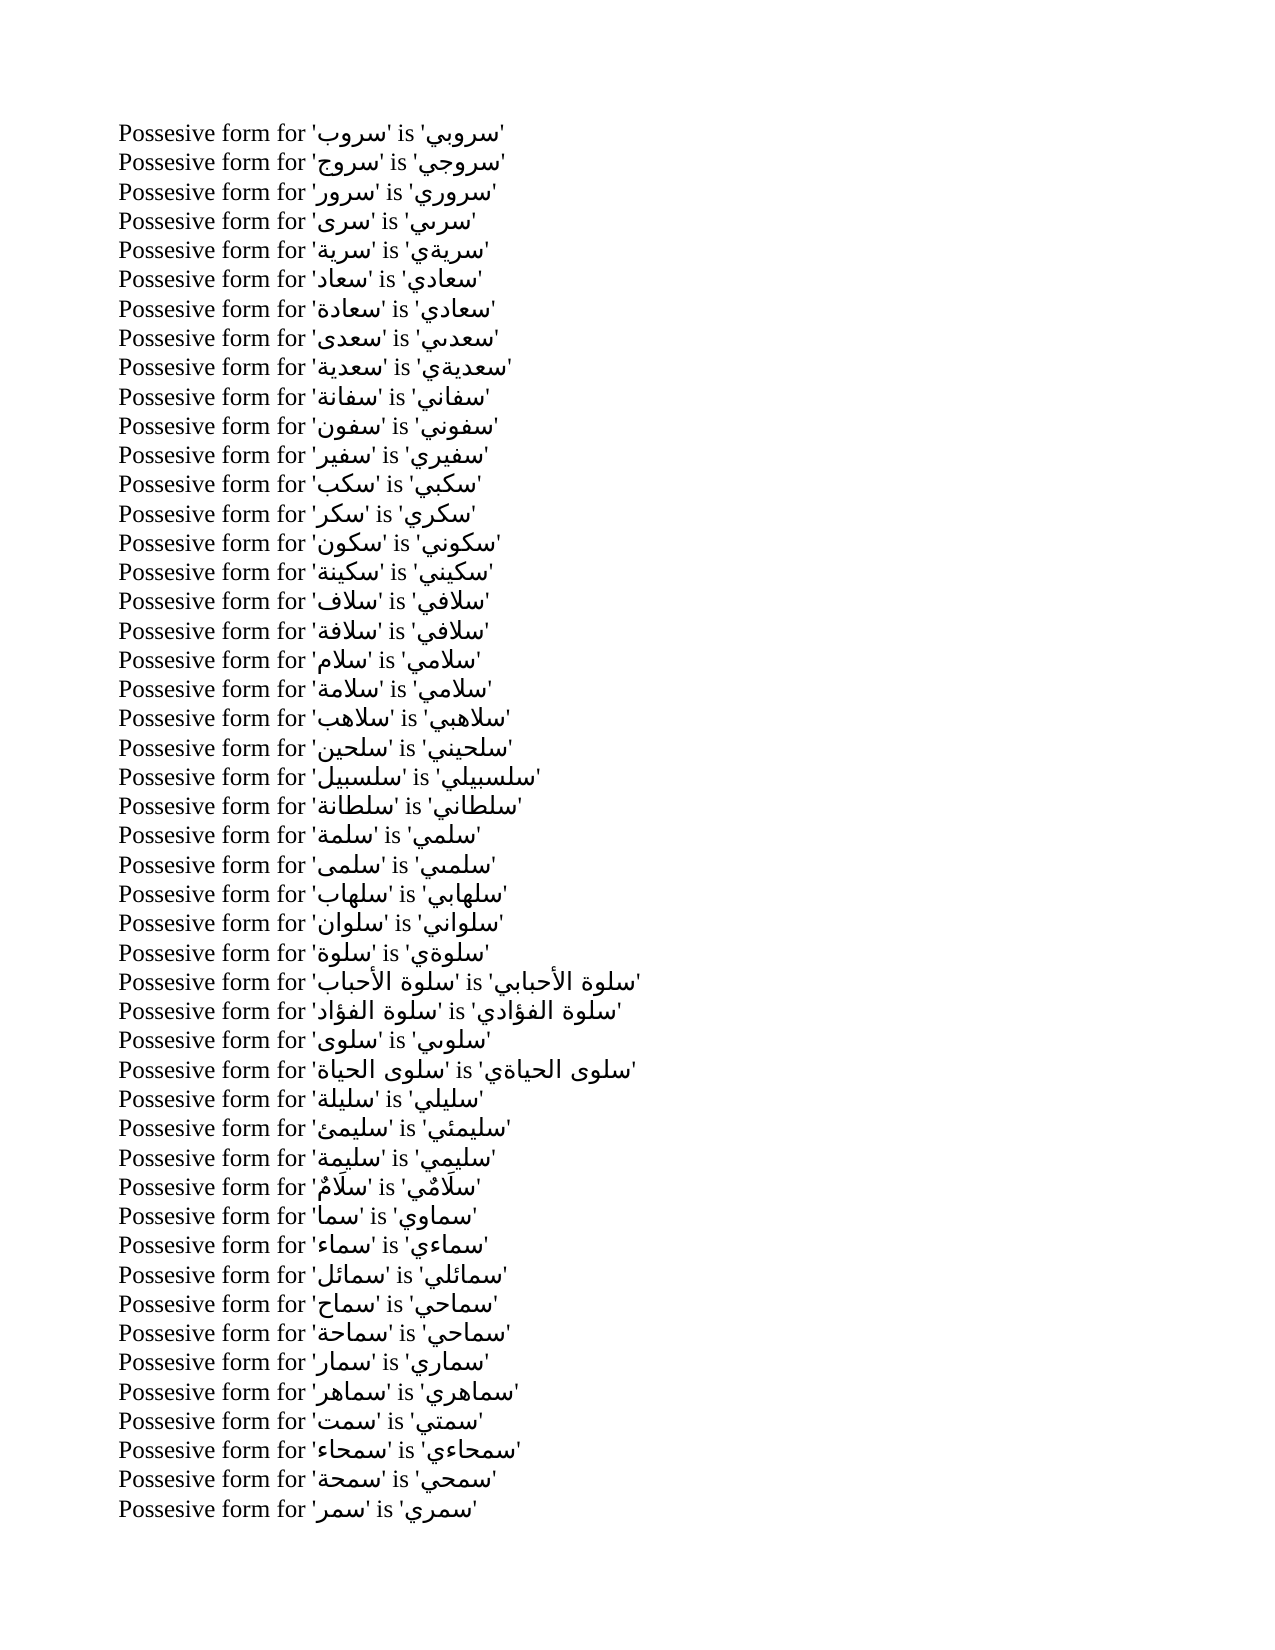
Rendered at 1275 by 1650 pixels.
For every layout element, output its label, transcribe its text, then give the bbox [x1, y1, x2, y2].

text Possesive form for 'سماحة' is 'سماحي' [118, 1318, 1157, 1347]
text Possesive form for 'سروج' is 'سروجي' [118, 147, 1157, 177]
text Possesive form for 'سعاد' is 'سعادي' [118, 264, 1157, 294]
text Possesive form for 'سلطانة' is 'سلطاني' [118, 791, 1157, 821]
text Possesive form for 'سلوة' is 'سلوةي' [118, 938, 1157, 967]
text Possesive form for 'سليمة' is 'سليمي' [118, 1143, 1157, 1172]
text Possesive form for 'سفون' is 'سفوني' [118, 411, 1157, 440]
text Possesive form for 'سعادة' is 'سعادي' [118, 294, 1157, 323]
text Possesive form for 'سليلة' is 'سليلي' [118, 1084, 1157, 1113]
text Possesive form for 'سلام' is 'سلامي' [118, 645, 1157, 674]
text Possesive form for 'سمحة' is 'سمحي' [118, 1464, 1157, 1494]
text Possesive form for 'سمر' is 'سمري' [118, 1494, 1157, 1523]
text Possesive form for 'سكر' is 'سكري' [118, 499, 1157, 528]
text Possesive form for 'سفير' is 'سفيري' [118, 440, 1157, 469]
text Possesive form for 'سلسبيل' is 'سلسبيلي' [118, 762, 1157, 791]
text Possesive form for 'سمت' is 'سمتي' [118, 1406, 1157, 1435]
text Possesive form for 'سلمى' is 'سلمىي' [118, 850, 1157, 879]
text Possesive form for 'سرى' is 'سرىي' [118, 206, 1157, 235]
text Possesive form for 'سلافة' is 'سلافي' [118, 616, 1157, 645]
text Possesive form for 'سلامة' is 'سلامي' [118, 674, 1157, 703]
text Possesive form for 'سلَامٌ' is 'سلَامٌي' [118, 1172, 1157, 1201]
text Possesive form for 'سلاف' is 'سلافي' [118, 586, 1157, 616]
text Possesive form for 'سمحاء' is 'سمحاءي' [118, 1435, 1157, 1464]
text Possesive form for 'سلوى' is 'سلوىي' [118, 1026, 1157, 1055]
text Possesive form for 'سماح' is 'سماحي' [118, 1289, 1157, 1318]
text Possesive form for 'سعدية' is 'سعديةي' [118, 352, 1157, 382]
text Possesive form for 'سرية' is 'سريةي' [118, 235, 1157, 264]
text Possesive form for 'سلهاب' is 'سلهابي' [118, 879, 1157, 908]
text Possesive form for 'سلوة الأحباب' is 'سلوة الأحبابي' [118, 967, 1157, 996]
text Possesive form for 'سرور' is 'سروري' [118, 177, 1157, 206]
text Possesive form for 'سكون' is 'سكوني' [118, 528, 1157, 557]
text Possesive form for 'سماء' is 'سماءي' [118, 1230, 1157, 1260]
text Possesive form for 'سمار' is 'سماري' [118, 1347, 1157, 1377]
text Possesive form for 'سفانة' is 'سفاني' [118, 382, 1157, 411]
text Possesive form for 'سليمئ' is 'سليمئي' [118, 1113, 1157, 1143]
text Possesive form for 'سلمة' is 'سلمي' [118, 821, 1157, 850]
text Possesive form for 'سماهر' is 'سماهري' [118, 1377, 1157, 1406]
text Possesive form for 'سكينة' is 'سكيني' [118, 557, 1157, 586]
text Possesive form for 'سما' is 'سماوي' [118, 1201, 1157, 1230]
text Possesive form for 'سلوى الحياة' is 'سلوى الحياةي' [118, 1055, 1157, 1084]
text Possesive form for 'سلحين' is 'سلحيني' [118, 733, 1157, 762]
text Possesive form for 'سعدى' is 'سعدىي' [118, 323, 1157, 352]
text Possesive form for 'سمائل' is 'سمائلي' [118, 1260, 1157, 1289]
text Possesive form for 'سلاهب' is 'سلاهبي' [118, 703, 1157, 733]
text Possesive form for 'سلوة الفؤاد' is 'سلوة الفؤادي' [118, 996, 1157, 1026]
text Possesive form for 'سكب' is 'سكبي' [118, 469, 1157, 499]
text Possesive form for 'سلوان' is 'سلواني' [118, 908, 1157, 938]
text Possesive form for 'سروب' is 'سروبي' [118, 118, 1157, 147]
